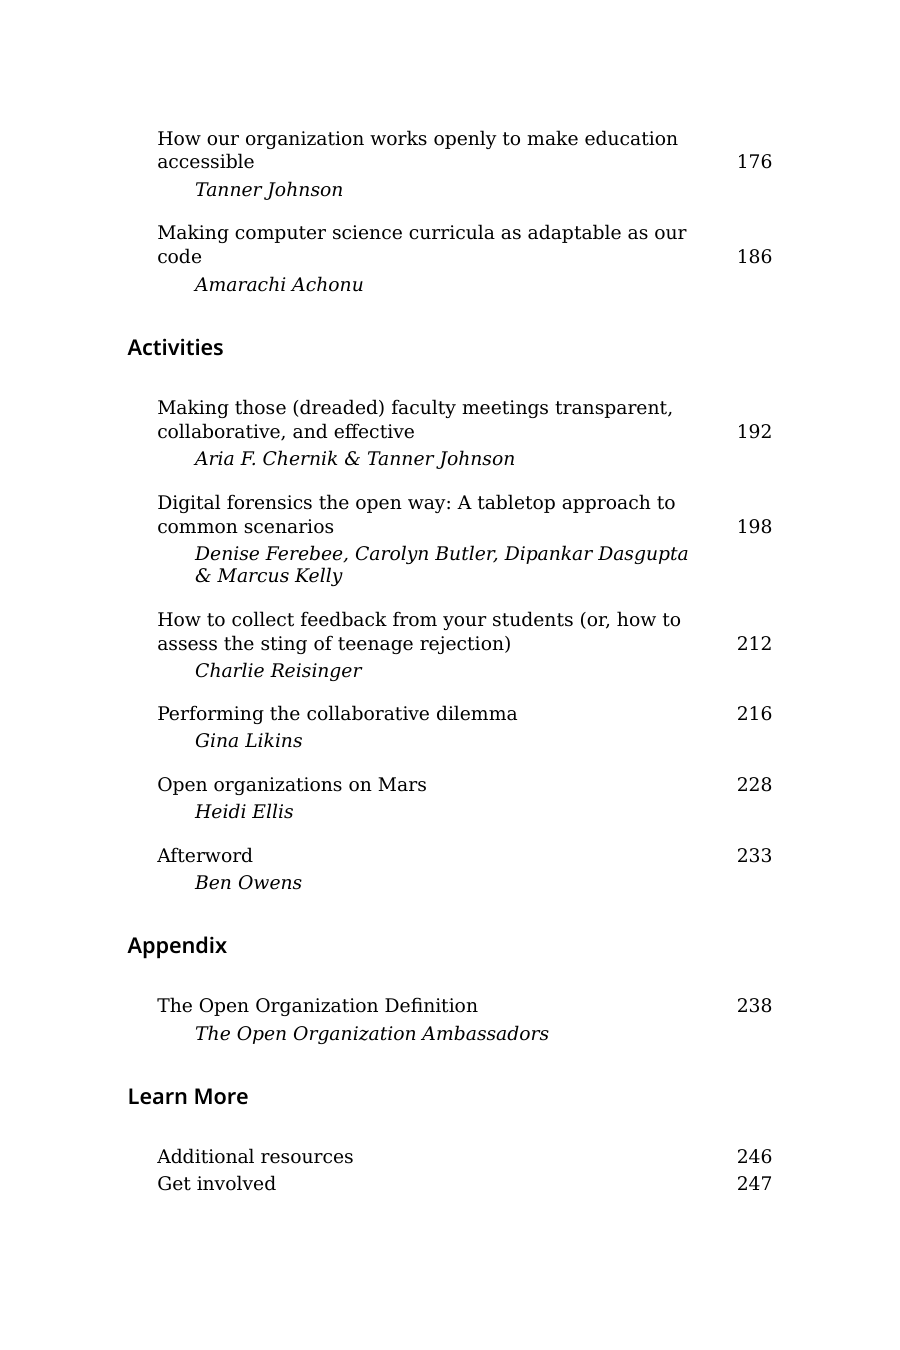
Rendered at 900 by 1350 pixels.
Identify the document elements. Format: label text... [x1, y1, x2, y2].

text Tanner Johnson [195, 179, 772, 222]
text Making those (dreaded) faculty meetings transparent, collaborative, and effective 192 [157, 397, 772, 443]
text The Open Organization Definition 238 [157, 996, 772, 1017]
text Get involved 247 [157, 1173, 772, 1195]
text Learn More [127, 1081, 772, 1143]
text Additional resources 246 [157, 1146, 772, 1168]
text Making computer science curricula as adaptable as our code 186 [157, 222, 772, 268]
text Afterword 233 [157, 845, 772, 867]
text How our organization works openly to make education accessible 176 [157, 127, 772, 173]
text Amarachi Achonu [195, 273, 772, 317]
text Denise Ferebee, Carolyn Butler, Dipankar Dasgupta & Marcus Kelly [195, 543, 772, 608]
text Charlie Reisinger [195, 660, 772, 703]
text Aria F. Chernik & Tanner Johnson [195, 448, 772, 492]
text Activities [127, 332, 772, 394]
text Digital forensics the open way: A tabletop approach to common scenarios 198 [157, 492, 772, 538]
text Gina Likins [195, 731, 772, 774]
text Ben Owens [195, 872, 772, 916]
text Heidi Ellis [195, 801, 772, 845]
text Performing the collaborative dilemma 216 [157, 703, 772, 725]
text Open organizations on Mars 228 [157, 774, 772, 796]
text Appendix [127, 931, 772, 993]
text How to collect feedback from your students (or, how to assess the sting of teenage rejection) 212 [157, 608, 772, 654]
text The Open Organization Ambassadors [195, 1023, 772, 1066]
